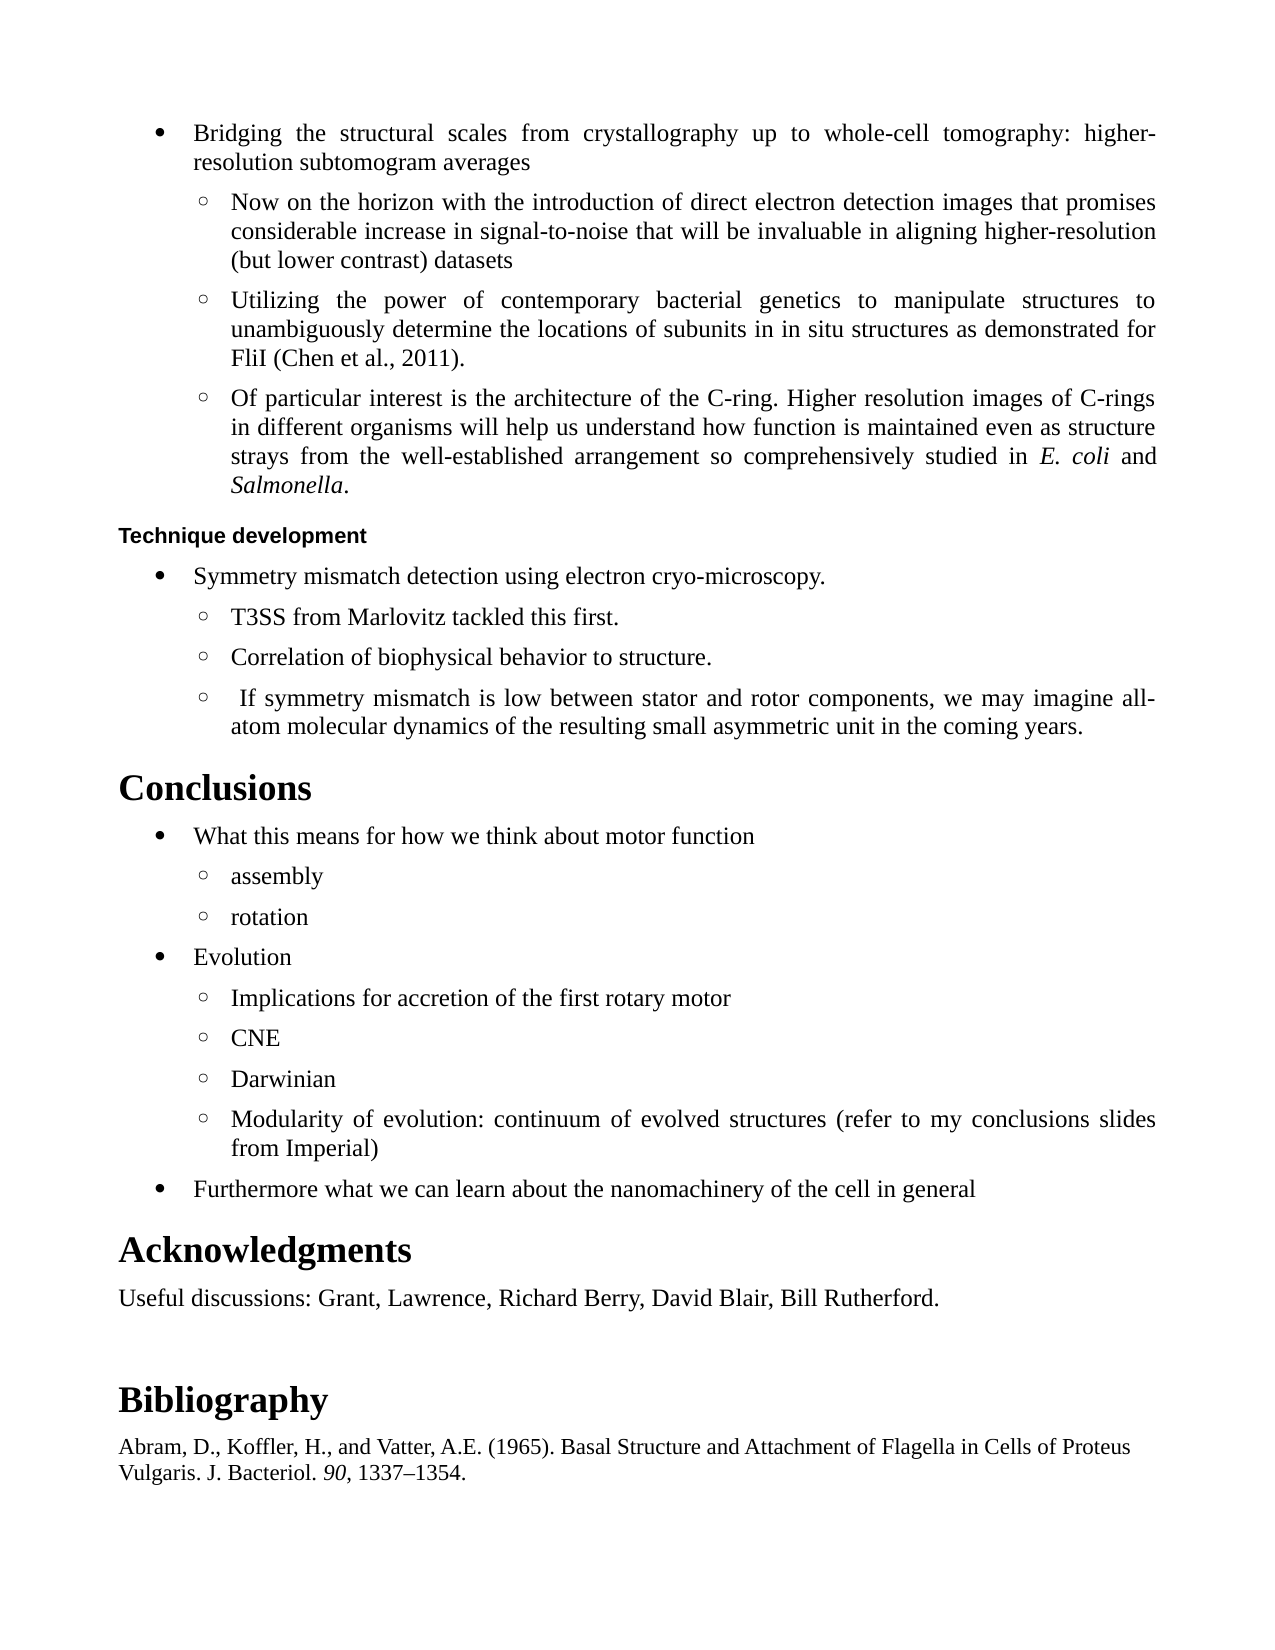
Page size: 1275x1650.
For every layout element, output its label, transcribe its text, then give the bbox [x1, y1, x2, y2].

subtitle Technique development [118, 523, 1157, 549]
text Useful discussions: Grant, Lawrence, Richard Berry, David Blair, Bill Rutherford. [118, 1283, 1157, 1312]
list Evolution [156, 942, 1157, 971]
list CNE [193, 1023, 1157, 1052]
list Of particular interest is the architecture of the C-ring. Higher resolution images of C-rings in different organisms will help us understand how function is maintained even as structure strays from the well-established arrangement so comprehensively studied in E. coli and Salmonella. [193, 383, 1157, 498]
list assembly [193, 861, 1157, 890]
list T3SS from Marlovitz tackled this first. [193, 602, 1157, 630]
list If symmetry mismatch is low between stator and rotor components, we may imagine all-atom molecular dynamics of the resulting small asymmetric unit in the coming years. [193, 683, 1157, 740]
subtitle Conclusions [118, 765, 1157, 808]
list Now on the horizon with the introduction of direct electron detection images that promises considerable increase in signal-to-noise that will be invaluable in aligning higher-resolution (but lower contrast) datasets [193, 187, 1157, 274]
list rotation [193, 902, 1157, 931]
list Darwinian [193, 1064, 1157, 1093]
text Abram, D., Koffler, H., and Vatter, A.E. (1965). Basal Structure and Attachment of Flagella in Cells of Proteus Vulgaris. J. Bacteriol. 90, 1337–1354. [118, 1433, 1157, 1486]
list Implications for accretion of the first rotary motor [193, 983, 1157, 1012]
list Correlation of biophysical behavior to structure. [193, 642, 1157, 671]
list What this means for how we think about motor function [156, 821, 1157, 849]
subtitle Acknowledgments [118, 1227, 1157, 1271]
subtitle Bibliography [118, 1377, 1157, 1421]
list Bridging the structural scales from crystallography up to whole-cell tomography: higher-resolution subtomogram averages [156, 118, 1157, 176]
list Symmetry mismatch detection using electron cryo-microscopy. [156, 561, 1157, 590]
list Utilizing the power of contemporary bacterial genetics to manipulate structures to unambiguously determine the locations of subunits in in situ structures as demonstrated for FliI (Chen et al., 2011). [193, 285, 1157, 372]
list Modularity of evolution: continuum of evolved structures (refer to my conclusions slides from Imperial) [193, 1104, 1157, 1162]
list Furthermore what we can learn about the nanomachinery of the cell in general [156, 1174, 1157, 1202]
